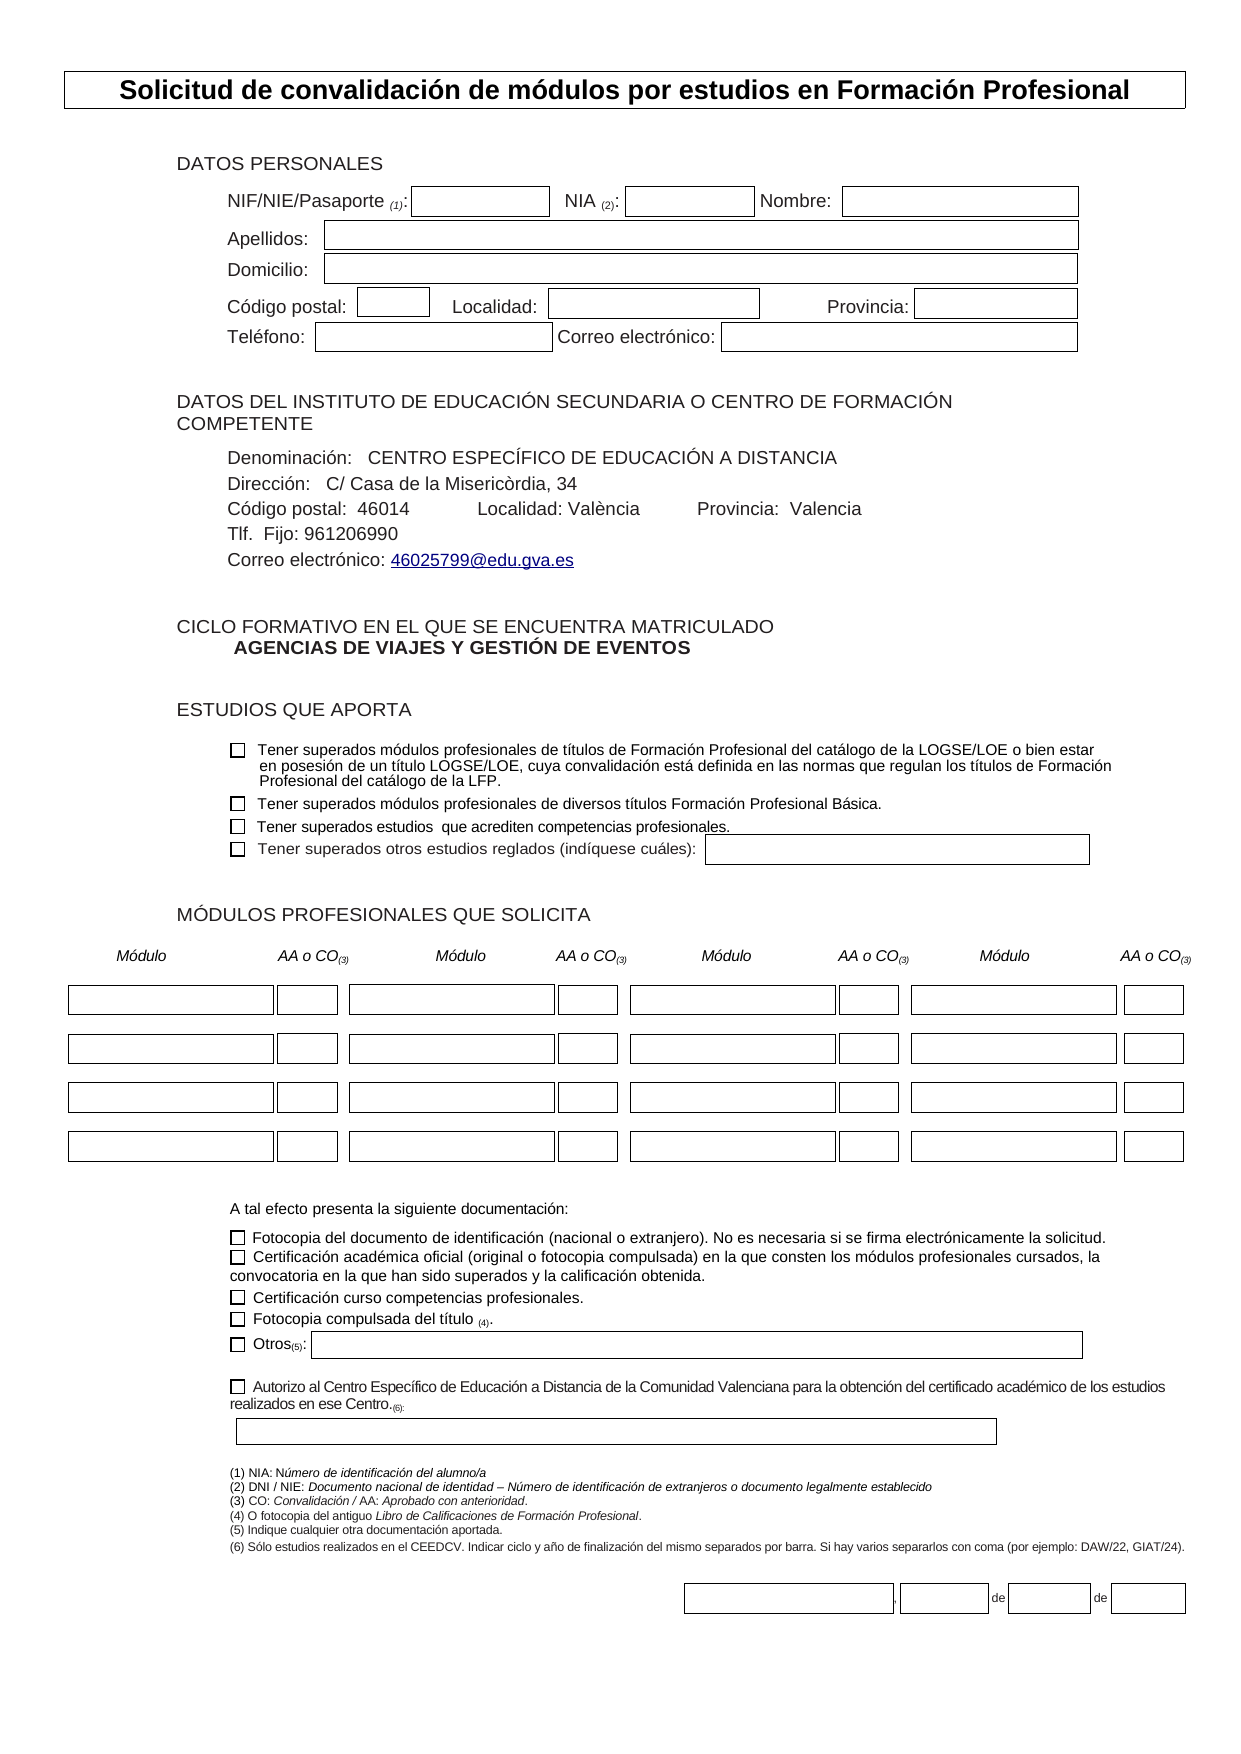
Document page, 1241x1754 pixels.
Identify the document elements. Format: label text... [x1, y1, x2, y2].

text Domicilio: [227, 253, 324, 283]
text Denominación: CENTRO ESPECÍFICO DE EDUCACIÓN A DISTANCIA [227, 447, 1185, 468]
text MÓDULOS PROFESIONALES QUE SOLICITA [176, 904, 878, 926]
text [1078, 253, 1185, 283]
text [64, 1589, 684, 1606]
text Código postal: 46014 Localidad: València Provincia: Valencia [227, 498, 1185, 519]
text Tener superados otros estudios reglados (indíquese cuáles): [229, 841, 705, 858]
text , [894, 1589, 900, 1606]
text Certificación curso competencias profesionales. [229, 1288, 1185, 1306]
text Certificación académica oficial (original o fotocopia compulsada) en la que consten los módulos profesionales cursados, la convocatoria en la que han sido superados y la calificación obtenida. [229, 1248, 1138, 1285]
text [1090, 841, 1185, 858]
text DATOS PERSONALES [176, 153, 1185, 174]
text Solicitud de convalidación de módulos por estudios en Formación Profesional [65, 72, 1185, 108]
text [1078, 322, 1185, 351]
text [1079, 220, 1185, 250]
text Autorizo al Centro Específico de Educación a Distancia de la Comunidad Valenciana para la obtención del certificado académico de los estudios realizados en ese Centro.(6): [229, 1378, 1185, 1413]
text Tener superados módulos profesionales de diversos títulos Formación Profesional Básica. [229, 796, 1185, 813]
text Correo electrónico: 46025799@edu.gva.es [227, 548, 1185, 570]
text AGENCIAS DE VIAJES Y GESTIÓN DE EVENTOS [228, 637, 1185, 658]
text (3) CO: Convalidación / AA: Aprobado con anterioridad. [188, 1494, 1185, 1508]
text (2) DNI / NIE: Documento nacional de identidad – Número de identificación de extranjeros o documento legalmente establecido [188, 1480, 1185, 1494]
text ESTUDIOS QUE APORTA [176, 699, 1185, 721]
text [1083, 1331, 1185, 1358]
text NIA (2): [550, 186, 625, 216]
text Tener superados módulos profesionales de títulos de Formación Profesional del catálogo de la LOGSE/LOE o bien estar en posesión de un título LOGSE/LOE, cuya convalidación está definida en las normas que regulan los títulos de Formación Profesional del catálogo de la LFP. [229, 743, 1114, 790]
text A tal efecto presenta la siguiente documentación: [229, 1199, 1185, 1217]
text Tlf. Fijo: 961206990 [227, 523, 1185, 544]
text de [1091, 1589, 1111, 1606]
text Otros(5): [229, 1331, 311, 1358]
text Correo electrónico: [553, 322, 721, 351]
text Tener superados estudios que acrediten competencias profesionales. [229, 819, 1185, 835]
text (4) O fotocopia del antiguo Libro de Calificaciones de Formación Profesional. [188, 1508, 1185, 1523]
text Código postal: Localidad: Provincia: [227, 287, 1185, 318]
text Dirección: C/ Casa de la Misericòrdia, 34 [227, 472, 1185, 494]
text Fotocopia compulsada del título (4). [229, 1310, 1185, 1328]
text DATOS DEL INSTITUTO DE EDUCACIÓN SECUNDARIA O CENTRO DE FORMACIÓN COMPETENTE [176, 391, 1079, 435]
text (6) Sólo estudios realizados en el CEEDCV. Indicar ciclo y año de finalización del mismo separados por barra. Si hay varios separarlos con coma (por ejemplo: DAW/22, GIAT/24). [188, 1537, 1185, 1554]
text [1079, 186, 1185, 216]
text Fotocopia del documento de identificación (nacional o extranjero). No es necesaria si se firma electrónicamente la solicitud. [229, 1229, 1185, 1247]
text de [989, 1589, 1008, 1606]
text Apellidos: [227, 220, 324, 250]
text (1) NIA: Número de identificación del alumno/a [188, 1465, 1185, 1480]
text CICLO FORMATIVO EN EL QUE SE ENCUENTRA MATRICULADO [176, 615, 1185, 637]
text Nombre: [755, 186, 842, 216]
text NIF/NIE/Pasaporte (1): [227, 186, 411, 216]
text Teléfono: [227, 322, 315, 351]
text Módulo AA o CO(3) Módulo AA o CO(3) Módulo AA o CO(3) Módulo AA o CO(3) [58, 948, 1197, 965]
text (5) Indique cualquier otra documentación aportada. [188, 1523, 1185, 1537]
